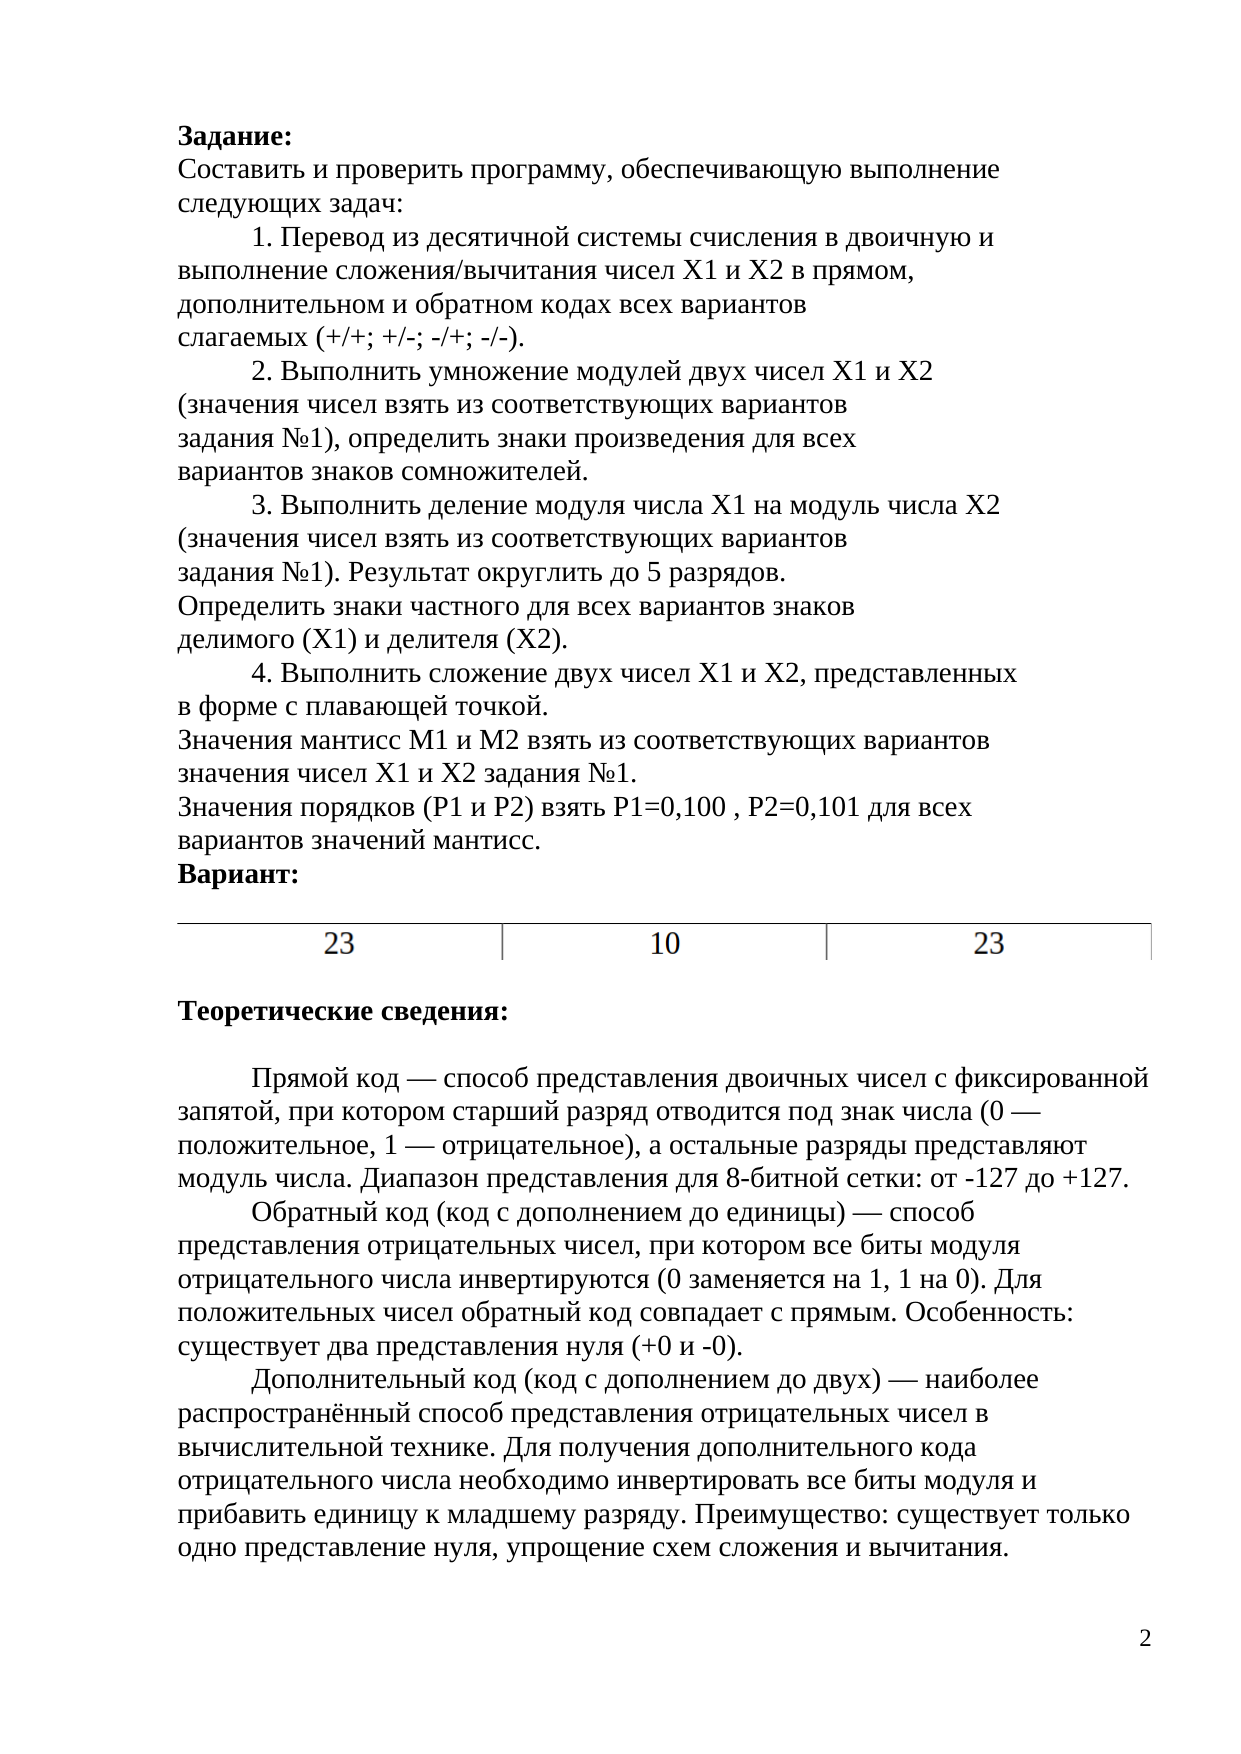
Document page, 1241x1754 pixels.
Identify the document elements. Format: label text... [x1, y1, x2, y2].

text (значения чисел взять из соответствующих вариантов [177, 521, 1152, 554]
text 1. Перевод из десятичной системы счисления в двоичную и [177, 219, 1152, 252]
text в форме с плавающей точкой. [177, 688, 1152, 722]
text Теоретические сведения: [177, 993, 1152, 1026]
text Составить и проверить программу, обеспечивающую выполнение [177, 152, 1152, 185]
text 3. Выполнить деление модуля числа Х1 на модуль числа Х2 [177, 487, 1152, 521]
text слагаемых (+/+; +/-; -/+; -/-). [177, 319, 1152, 353]
text значения чисел Х1 и Х2 задания №1. [177, 755, 1152, 789]
text Обратный код (код с дополнением до единицы) — способ представления отрицательных чисел, при котором все биты модуля отрицательного числа инвертируются (0 заменяется на 1, 1 на 0). Для положительных чисел обратный код совпадает с прямым. Особенность: существует два представления нуля (+0 и -0). [177, 1194, 1152, 1362]
text Задание: [177, 118, 1152, 152]
text задания №1). Результат округлить до 5 разрядов. [177, 554, 1152, 588]
picture [177, 923, 1152, 960]
text 4. Выполнить сложение двух чисел Х1 и Х2, представленных [177, 655, 1152, 688]
text следующих задач: [177, 185, 1152, 219]
text дополнительном и обратном кодах всех вариантов [177, 286, 1152, 319]
text Дополнительный код (код с дополнением до двух) — наиболее распространённый способ представления отрицательных чисел в вычислительной технике. Для получения дополнительного кода отрицательного числа необходимо инвертировать все биты модуля и прибавить единицу к младшему разряду. Преимущество: существует только одно представление нуля, упрощение схем сложения и вычитания. [177, 1362, 1152, 1563]
text выполнение сложения/вычитания чисел Х1 и Х2 в прямом, [177, 252, 1152, 286]
text 2. Выполнить умножение модулей двух чисел Х1 и Х2 [177, 353, 1152, 386]
text вариантов знаков сомножителей. [177, 453, 1152, 487]
text делимого (Х1) и делителя (Х2). [177, 621, 1152, 655]
text Вариант: [177, 856, 1152, 889]
text Значения порядков (Р1 и Р2) взять Р1=0,100 , Р2=0,101 для всех [177, 789, 1152, 822]
text Определить знаки частного для всех вариантов знаков [177, 588, 1152, 621]
text (значения чисел взять из соответствующих вариантов [177, 386, 1152, 420]
text задания №1), определить знаки произведения для всех [177, 420, 1152, 453]
text Значения мантисс М1 и М2 взять из соответствующих вариантов [177, 722, 1152, 755]
text вариантов значений мантисс. [177, 822, 1152, 856]
text Прямой код — способ представления двоичных чисел с фиксированной запятой, при котором старший разряд отводится под знак числа (0 — положительное, 1 — отрицательное), а остальные разряды представляют модуль числа. Диапазон представления для 8-битной сетки: от -127 до +127. [177, 1026, 1152, 1194]
